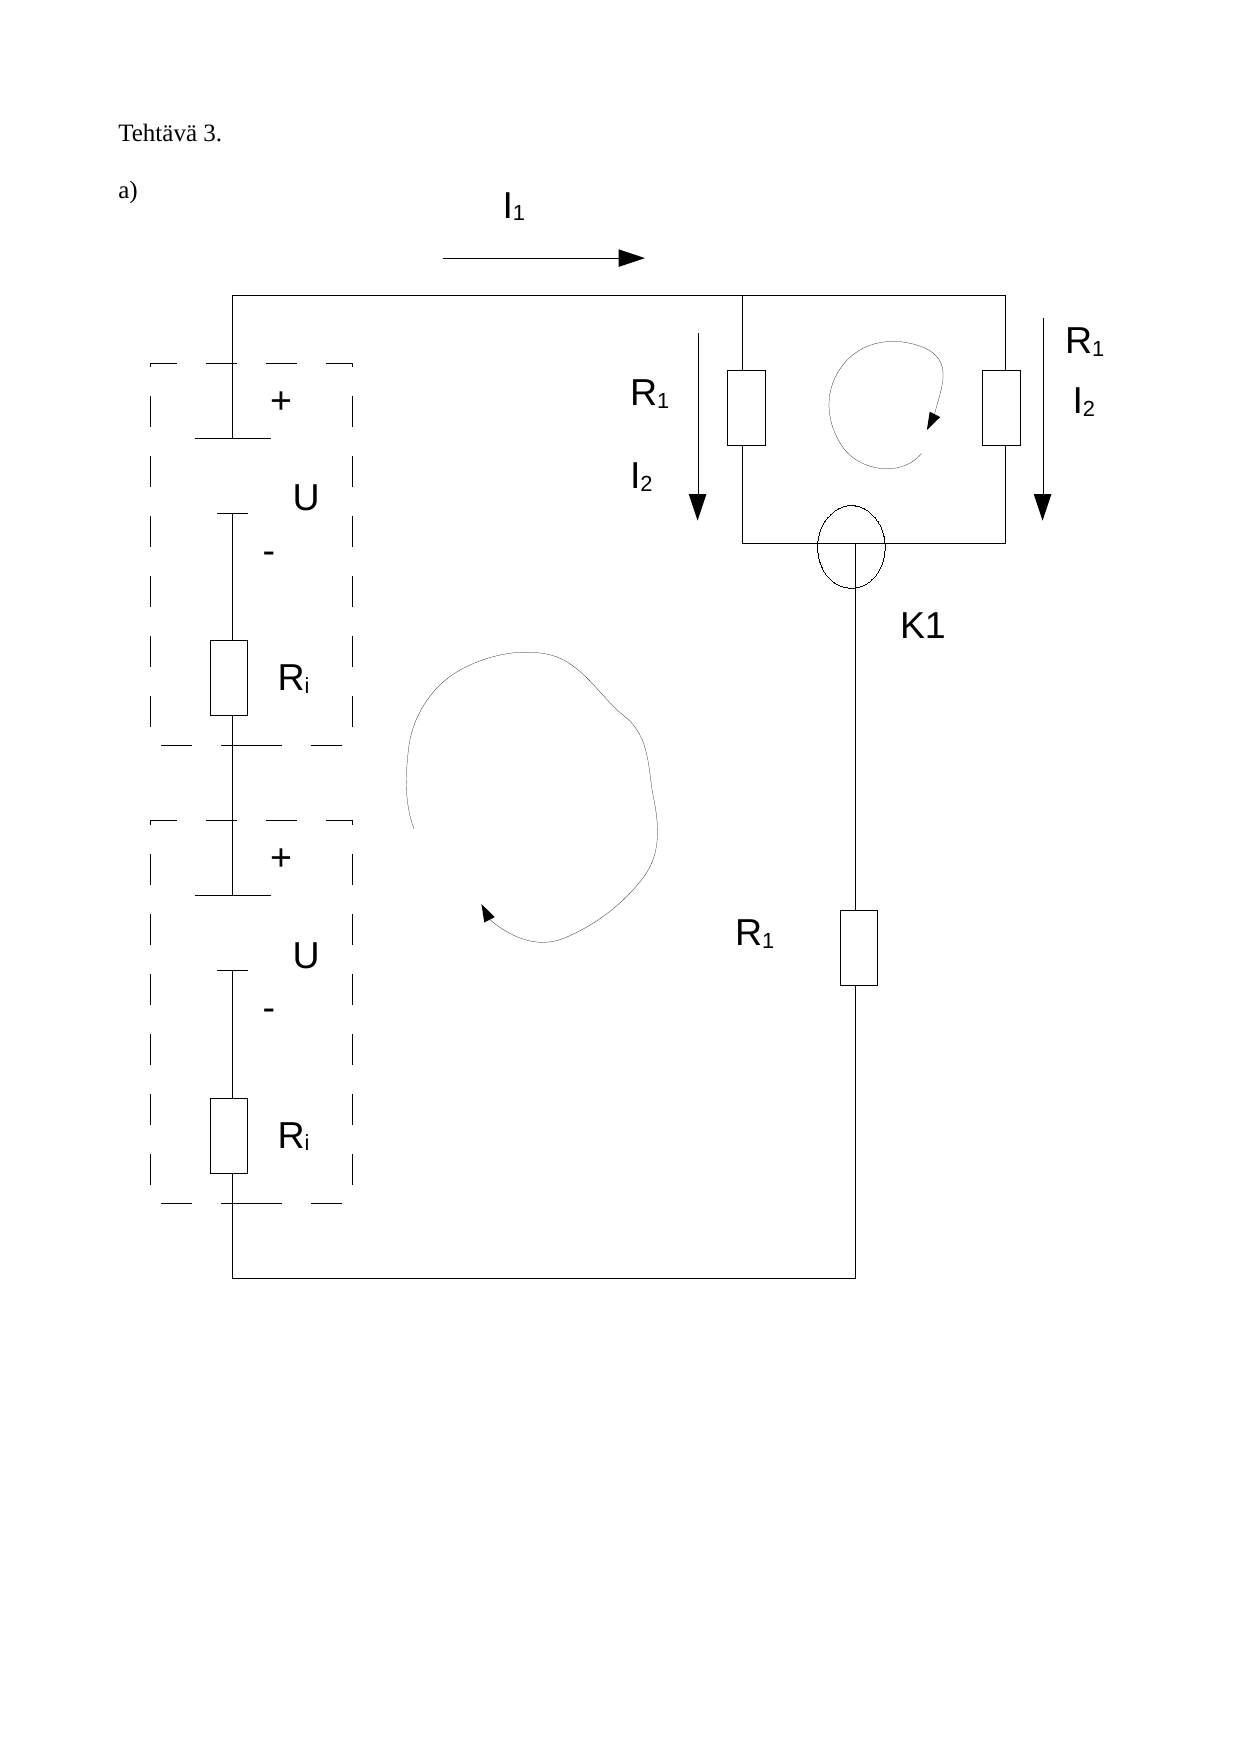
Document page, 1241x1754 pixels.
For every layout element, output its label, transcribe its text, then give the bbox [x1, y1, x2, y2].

text a) [118, 176, 1122, 204]
text Tehtävä 3. [118, 118, 1122, 147]
